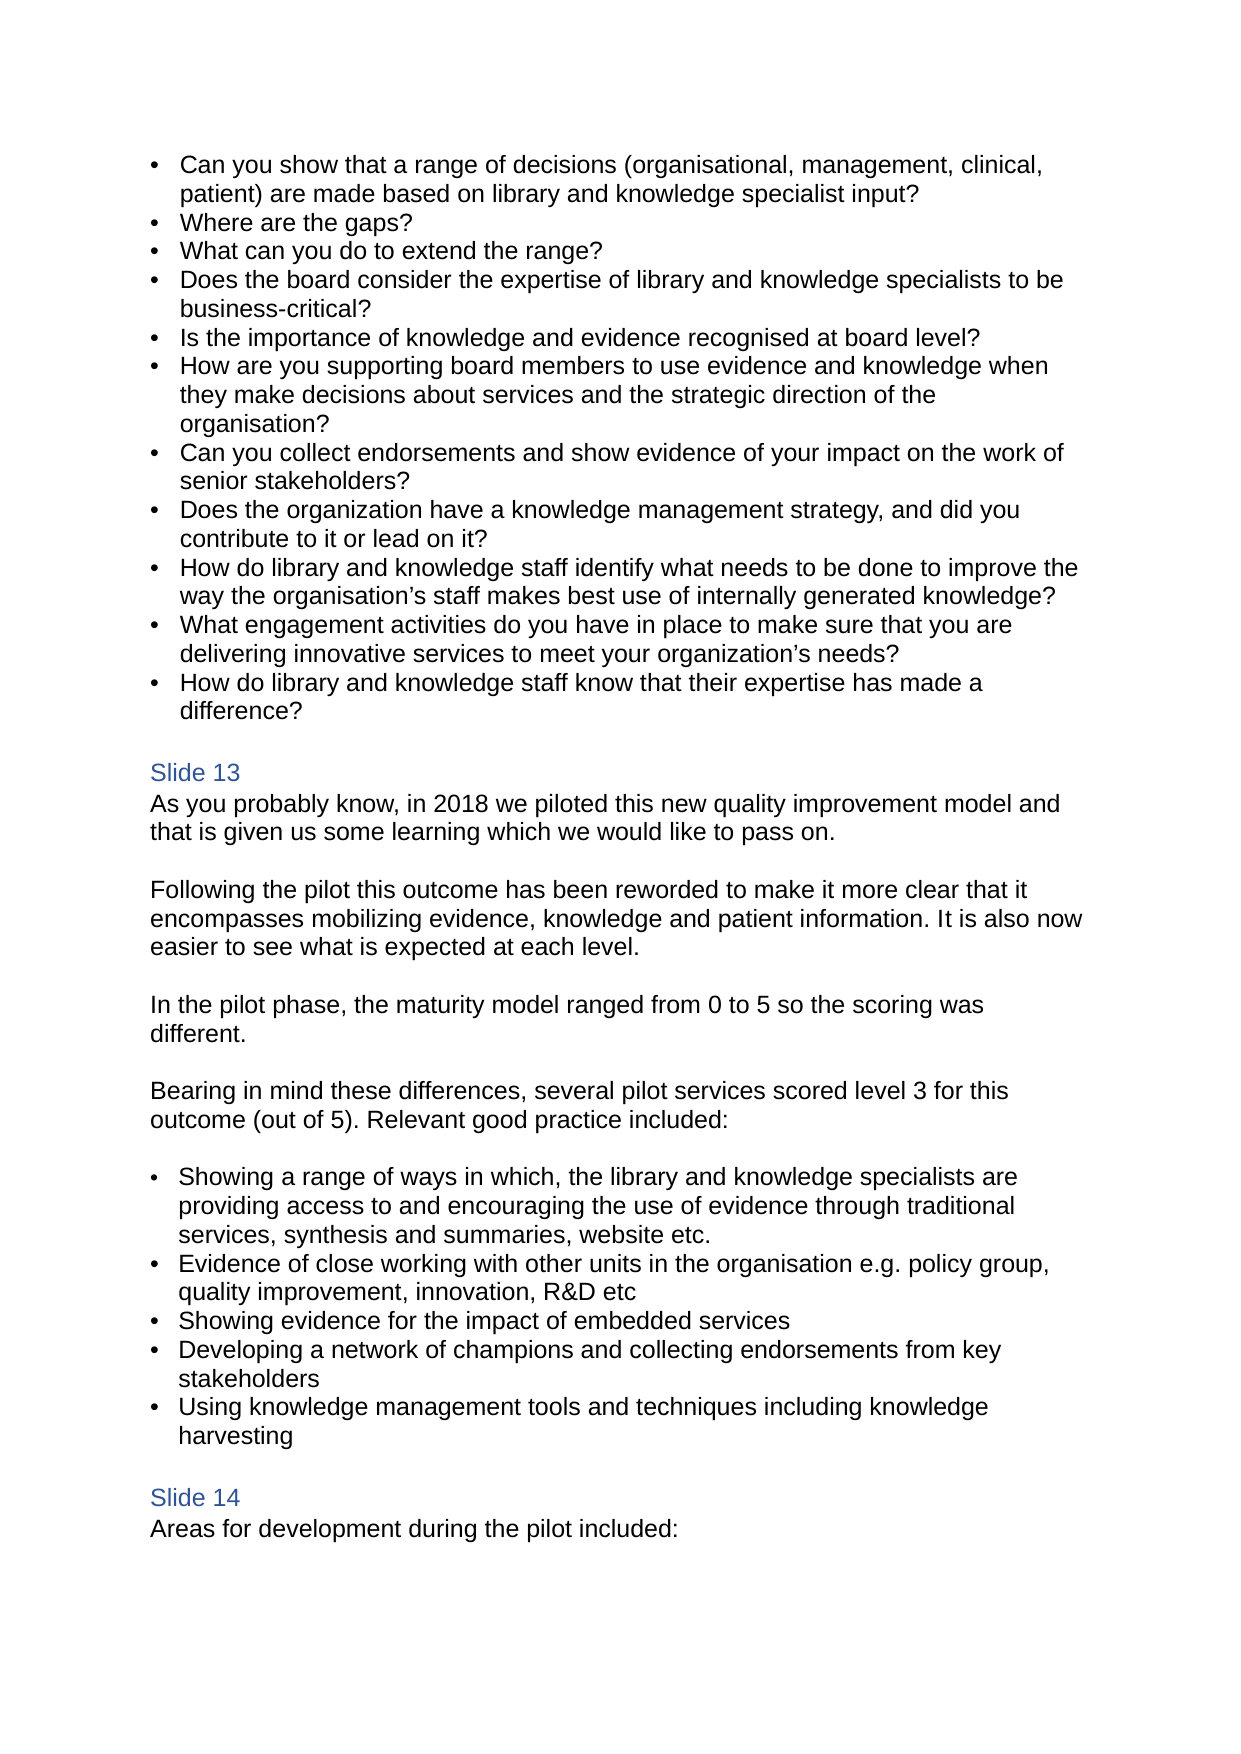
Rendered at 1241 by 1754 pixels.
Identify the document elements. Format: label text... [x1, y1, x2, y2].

list Can you collect endorsements and show evidence of your impact on the work of senior stakeholders? [150, 437, 1090, 495]
list Does the board consider the expertise of library and knowledge specialists to be business-critical? [150, 265, 1090, 322]
list Evidence of close working with other units in the organisation e.g. policy group, quality improvement, innovation, R&D etc [150, 1249, 1090, 1306]
list Does the organization have a knowledge management strategy, and did you contribute to it or lead on it? [150, 495, 1090, 552]
list Showing a range of ways in which, the library and knowledge specialists are providing access to and encouraging the use of evidence through traditional services, synthesis and summaries, website etc. [150, 1162, 1090, 1249]
text Following the pilot this outcome has been reworded to make it more clear that it encompasses mobilizing evidence, knowledge and patient information. It is also now easier to see what is expected at each level. [150, 875, 1090, 961]
list Is the importance of knowledge and evidence recognised at board level? [150, 322, 1090, 351]
list Developing a network of champions and collecting endorsements from key stakeholders [150, 1335, 1090, 1392]
list How are you supporting board members to use evidence and knowledge when they make decisions about services and the strategic direction of the organisation? [150, 351, 1090, 437]
list Can you show that a range of decisions (organisational, management, clinical, patient) are made based on library and knowledge specialist input? [150, 150, 1090, 207]
text Bearing in mind these differences, several pilot services scored level 3 for this outcome (out of 5). Relevant good practice included: [150, 1076, 1090, 1134]
list How do library and knowledge staff identify what needs to be done to improve the way the organisation’s staff makes best use of internally generated knowledge? [150, 552, 1090, 610]
text In the pilot phase, the maturity model ranged from 0 to 5 so the scoring was different. [150, 990, 1090, 1047]
list What engagement activities do you have in place to make sure that you are delivering innovative services to meet your organization’s needs? [150, 610, 1090, 667]
subtitle Slide 13 [150, 758, 1090, 787]
list Showing evidence for the impact of embedded services [150, 1306, 1090, 1335]
list Where are the gaps? [150, 207, 1090, 236]
list How do library and knowledge staff know that their expertise has made a difference? [150, 667, 1090, 725]
text Areas for development during the pilot included: [150, 1513, 1090, 1542]
list Using knowledge management tools and techniques including knowledge harvesting [150, 1392, 1090, 1450]
list What can you do to extend the range? [150, 236, 1090, 265]
subtitle Slide 14 [150, 1483, 1090, 1512]
text As you probably know, in 2018 we piloted this new quality improvement model and that is given us some learning which we would like to pass on. [150, 789, 1090, 846]
